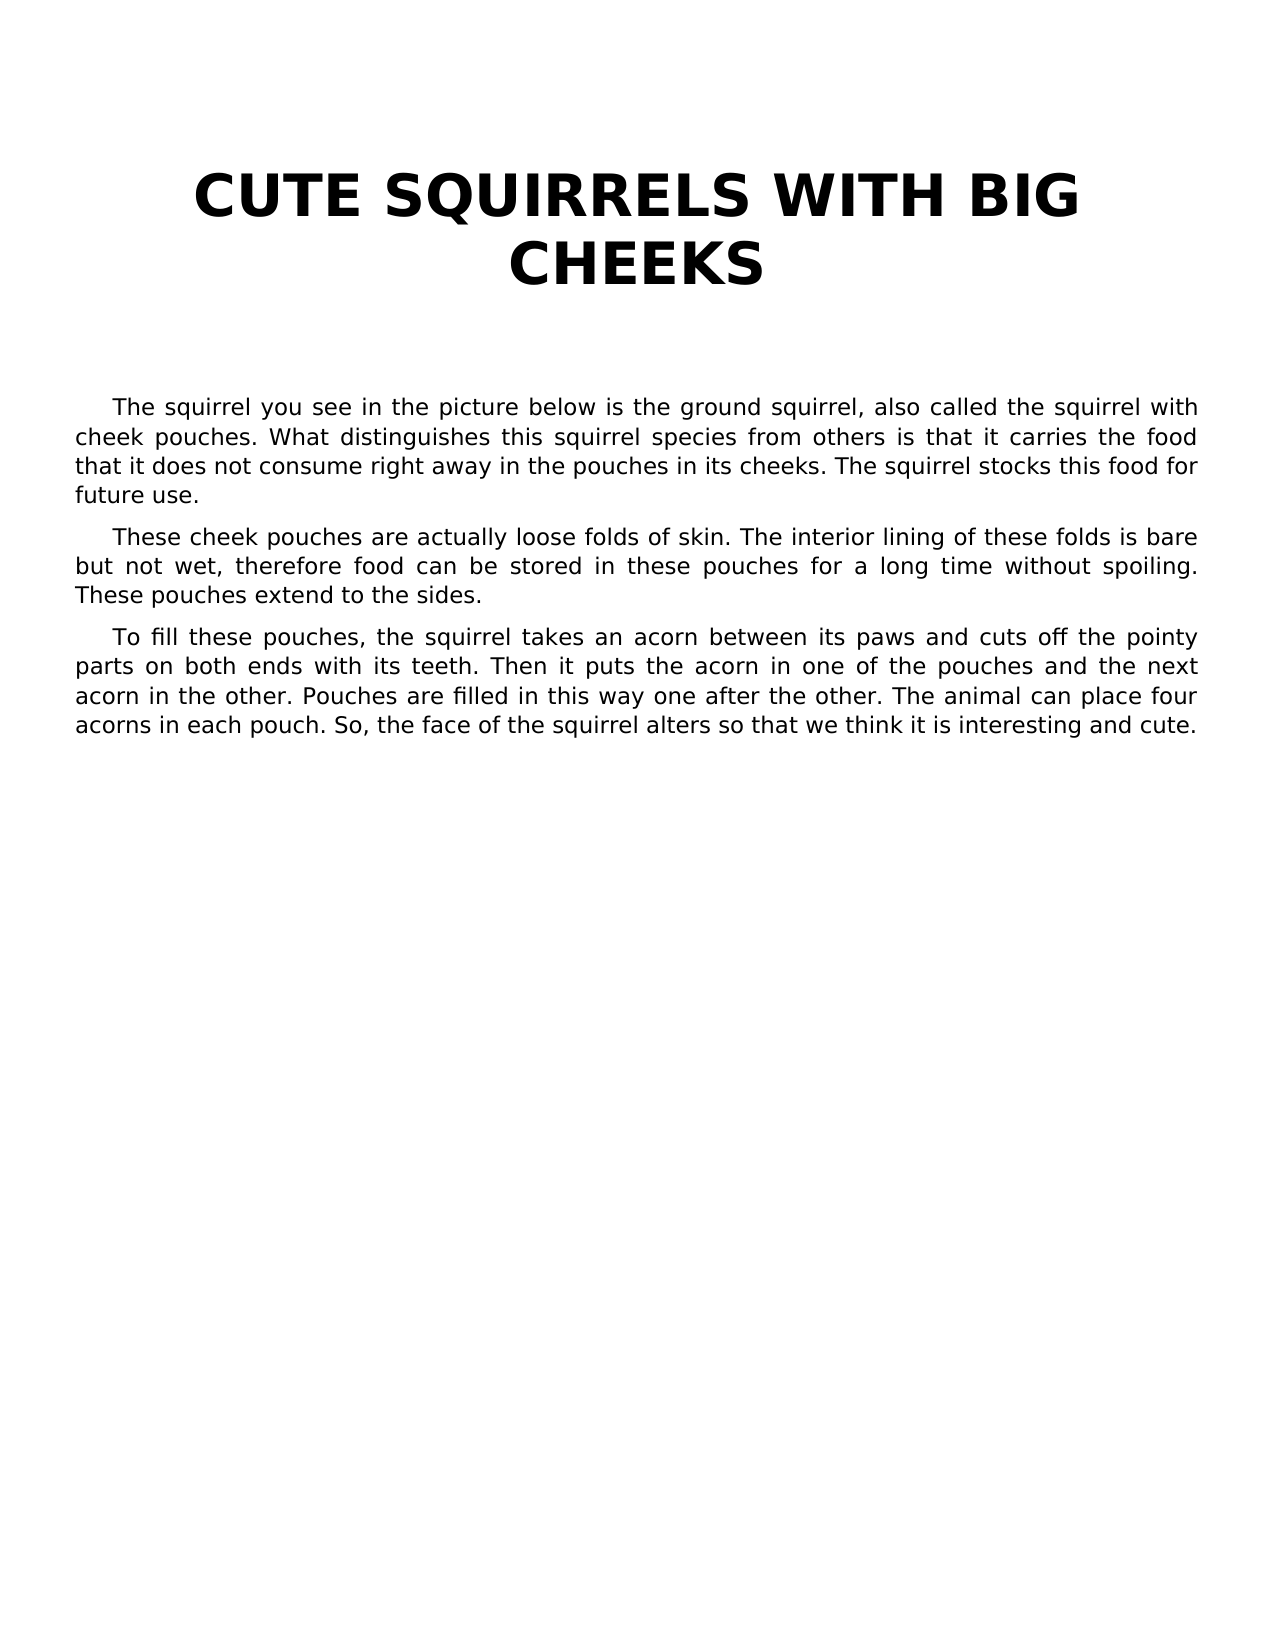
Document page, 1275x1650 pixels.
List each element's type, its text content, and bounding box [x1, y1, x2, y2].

text The squirrel you see in the picture below is the ground squirrel, also called the squirrel with cheek pouches. What distinguishes this squirrel species from others is that it carries the food that it does not consume right away in the pouches in its cheeks. The squirrel stocks this food for future use. [75, 394, 1200, 509]
text These cheek pouches are actually loose folds of skin. The interior lining of these folds is bare but not wet, therefore food can be stored in these pouches for a long time without spoiling. These pouches extend to the sides. [75, 524, 1200, 609]
subtitle CUTE SQUIRRELS WITH BIG CHEEKS [75, 162, 1200, 298]
text To fill these pouches, the squirrel takes an acorn between its paws and cuts off the pointy parts on both ends with its teeth. Then it puts the acorn in one of the pouches and the next acorn in the other. Pouches are filled in this way one after the other. The animal can place four acorns in each pouch. So, the face of the squirrel alters so that we think it is interesting and cute. [75, 624, 1200, 739]
